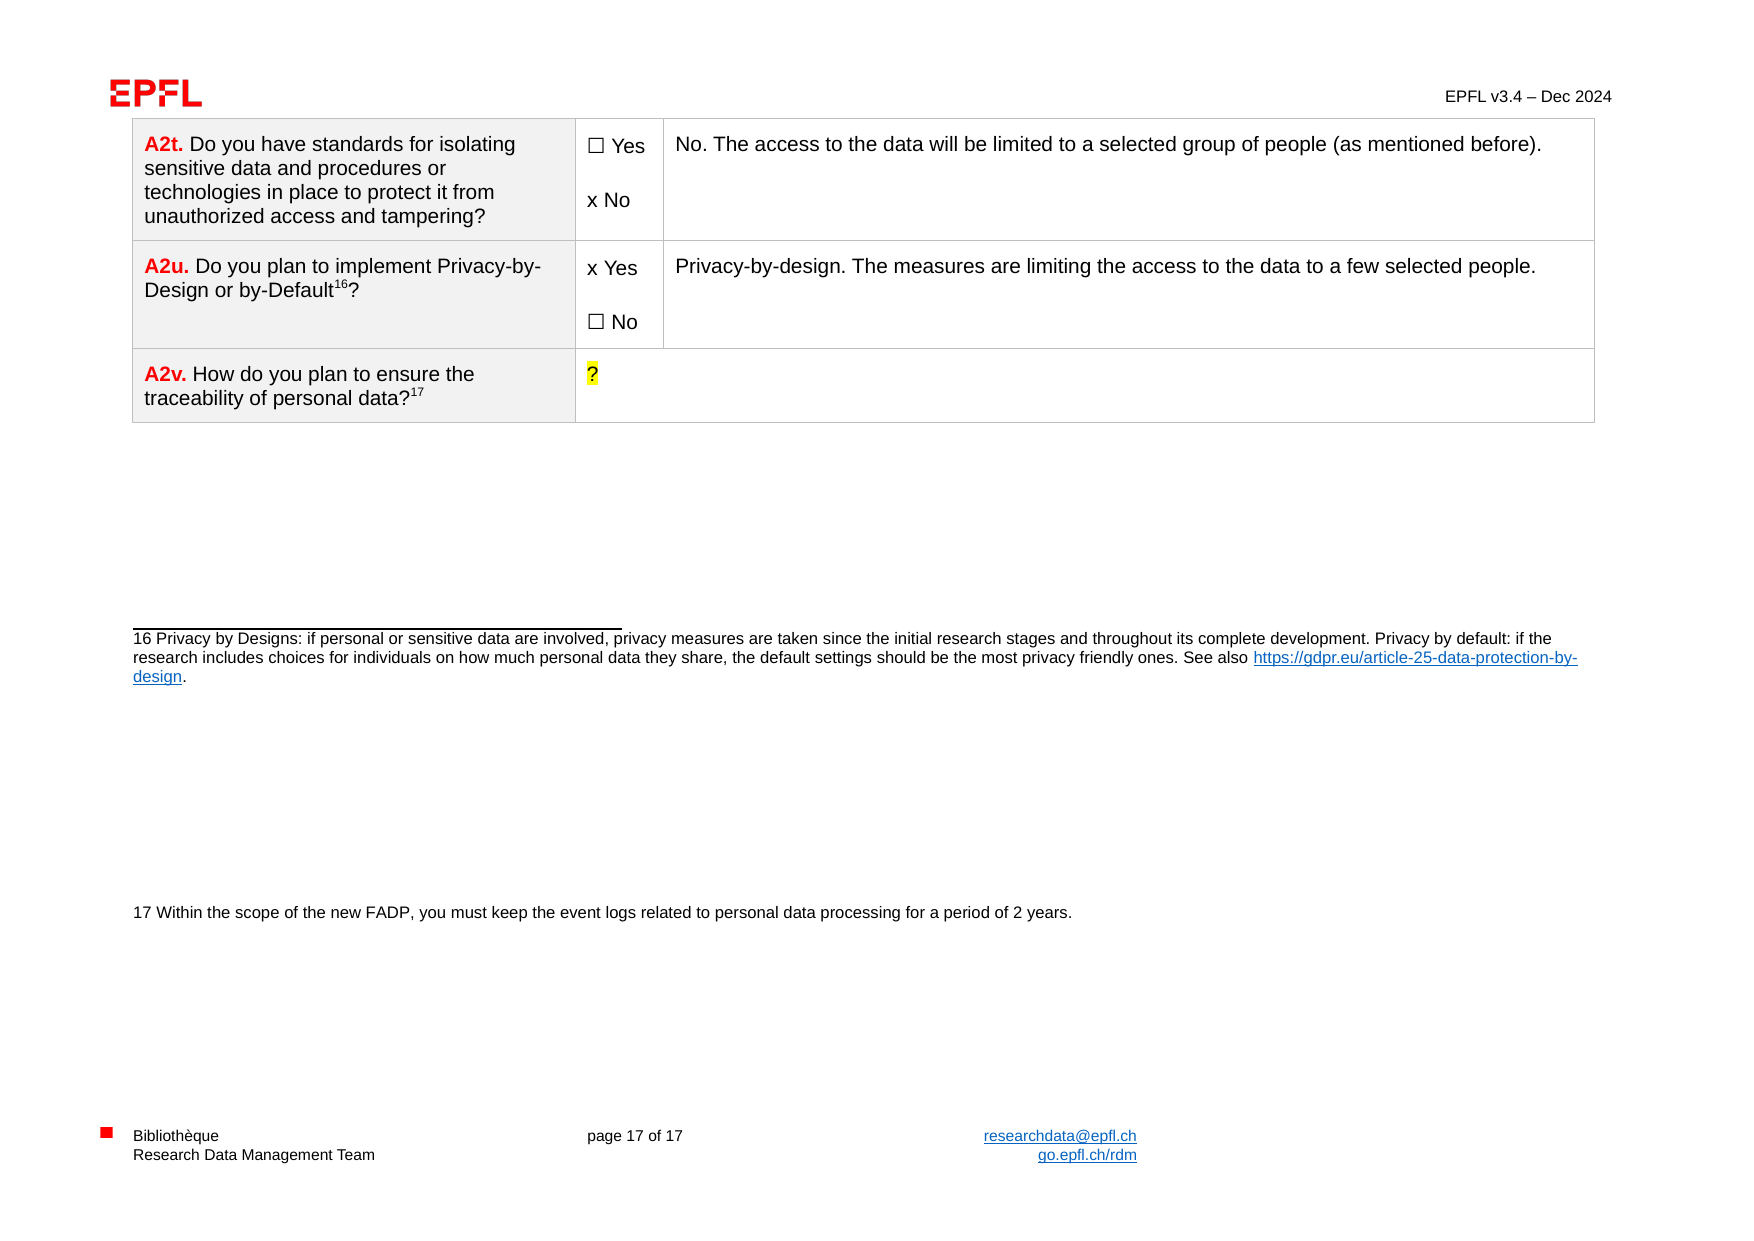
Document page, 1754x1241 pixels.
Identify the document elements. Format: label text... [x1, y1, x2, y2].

table_cell ☐ Yes x No [576, 119, 663, 240]
table_cell A2v. How do you plan to ensure the traceability of personal data? [133, 349, 575, 422]
table_cell x Yes ☐ No [576, 241, 663, 348]
table_cell No. The access to the data will be limited to a selected group of people (as mentioned before). [664, 119, 1594, 240]
table_cell ? [576, 349, 1594, 422]
table_cell A2u. Do you plan to implement Privacy-by-Design or by-Default? [133, 241, 575, 348]
table_cell A2t. Do you have standards for isolating sensitive data and procedures or technologies in place to protect it from unauthorized access and tampering? [133, 119, 575, 240]
table_cell Privacy-by-design. The measures are limiting the access to the data to a few selected people. [664, 241, 1594, 348]
